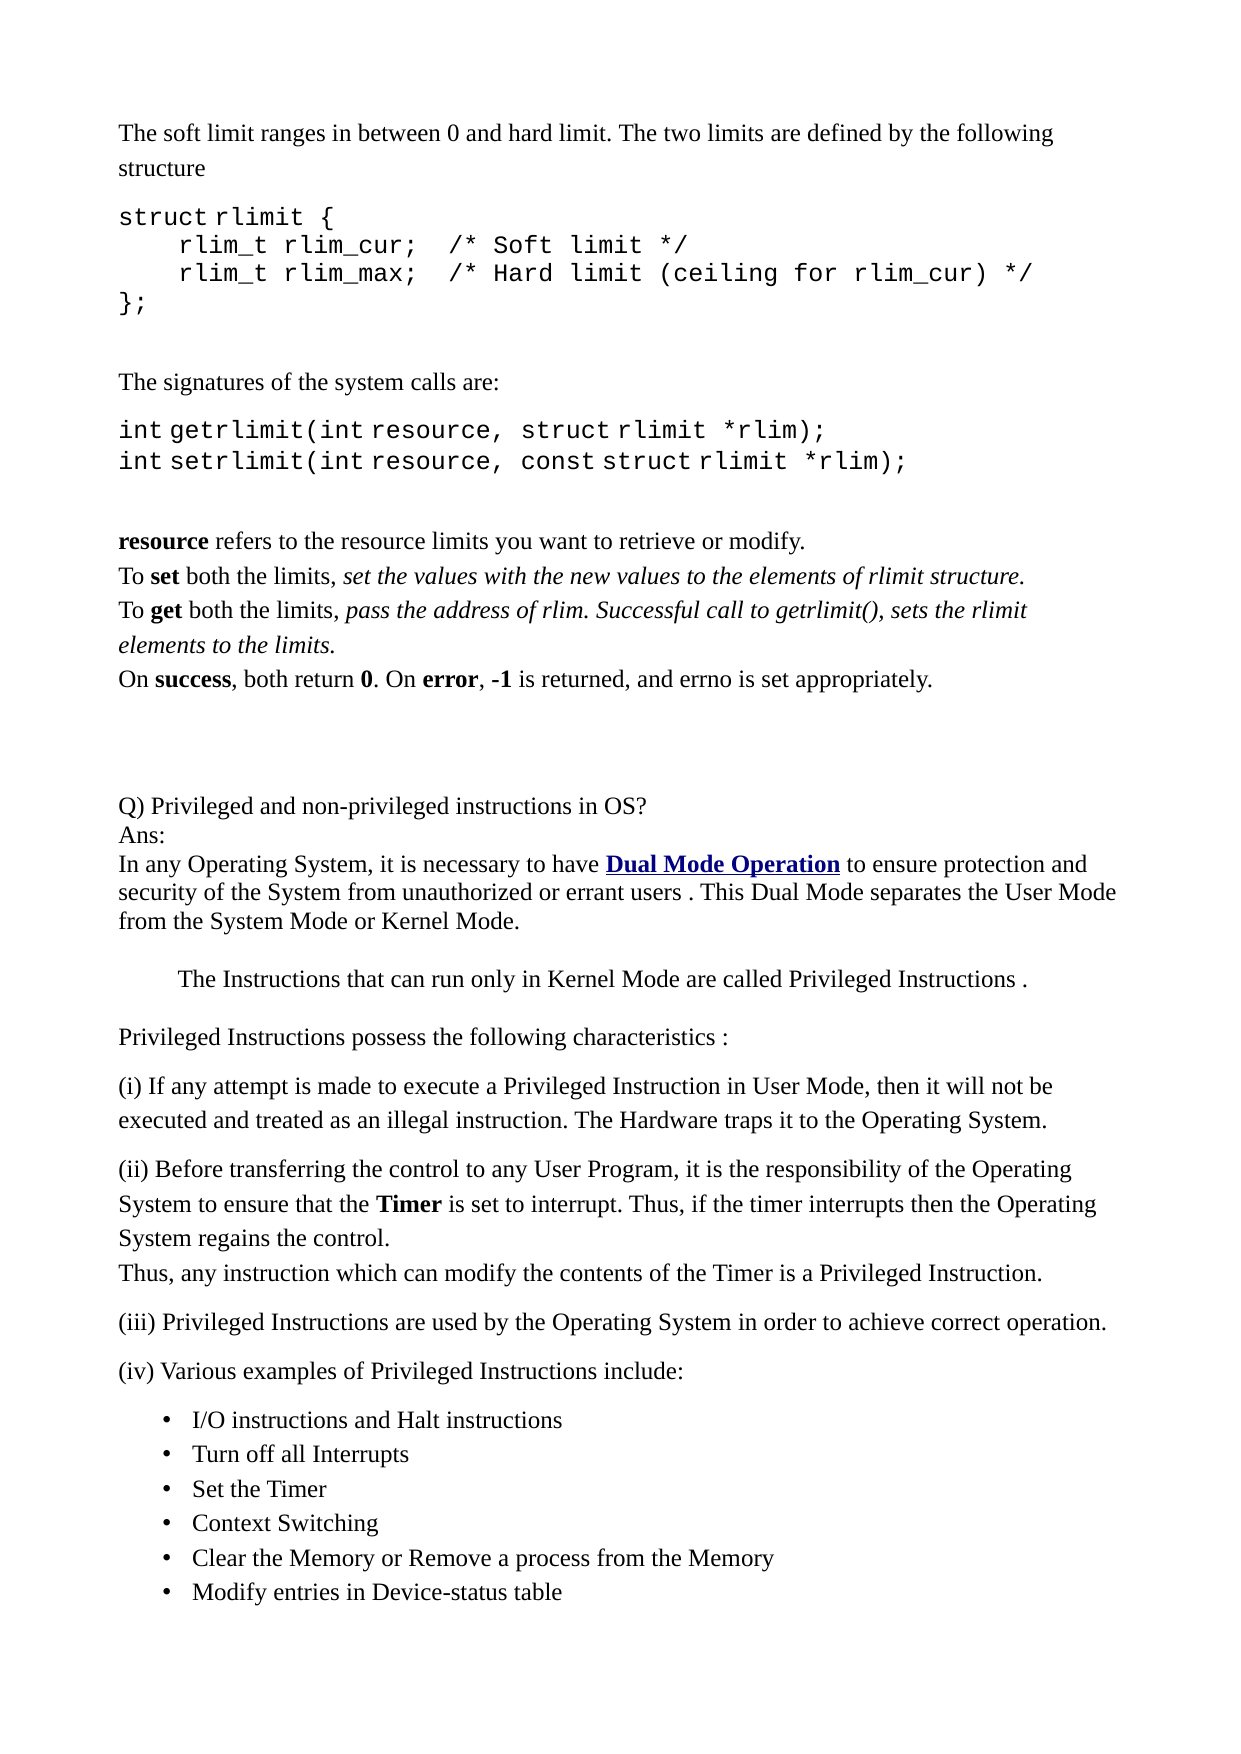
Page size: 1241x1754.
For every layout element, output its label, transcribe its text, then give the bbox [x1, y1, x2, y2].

list Context Switching [162, 1508, 1122, 1537]
text Ans: [118, 820, 1122, 849]
list Turn off all Interrupts [162, 1439, 1122, 1468]
text int setrlimit(int resource, const struct rlimit *rlim); [118, 446, 1122, 477]
text (ii) Before transferring the control to any User Program, it is the responsibility of the Operating System to ensure that the Timer is set to interrupt. Thus, if the timer interrupts then the Operating System regains the control. Thus, any instruction which can modify the contents of the Timer is a Privileged Instruction. [118, 1154, 1122, 1287]
text rlim_t rlim_cur; /* Soft limit */ [118, 232, 1122, 261]
text resource refers to the resource limits you want to retrieve or modify. To set both the limits, set the values with the new values to the elements of rlimit structure. To get both the limits, pass the address of rlim. Successful call to getrlimit(), sets the rlimit elements to the limits. On success, both return 0. On error, -1 is returned, and errno is set appropriately. [118, 526, 1122, 693]
text int getrlimit(int resource, struct rlimit *rlim); [118, 416, 1122, 446]
text (iii) Privileged Instructions are used by the Operating System in order to achieve correct operation. [118, 1307, 1122, 1336]
text (iv) Various examples of Privileged Instructions include: [118, 1356, 1122, 1385]
list Clear the Memory or Remove a process from the Memory [162, 1543, 1122, 1572]
text struct rlimit { [118, 202, 1122, 232]
list I/O instructions and Halt instructions [162, 1405, 1122, 1434]
text rlim_t rlim_max; /* Hard limit (ceiling for rlim_cur) */ [118, 261, 1122, 289]
text The signatures of the system calls are: [118, 367, 1122, 395]
list Set the Timer [162, 1474, 1122, 1503]
text }; [118, 289, 1122, 317]
text In any Operating System, it is necessary to have Dual Mode Operation to ensure protection and security of the System from unauthorized or errant users . This Dual Mode separates the User Mode from the System Mode or Kernel Mode. [118, 849, 1122, 935]
text Q) Privileged and non-privileged instructions in OS? [118, 791, 1122, 820]
text The Instructions that can run only in Kernel Mode are called Privileged Instructions . [177, 964, 1063, 992]
text The soft limit ranges in between 0 and hard limit. The two limits are defined by the following structure [118, 118, 1122, 181]
list Modify entries in Device-status table [162, 1577, 1122, 1606]
text Privileged Instructions possess the following characteristics : [118, 1022, 1122, 1051]
text (i) If any attempt is made to execute a Privileged Instruction in User Mode, then it will not be executed and treated as an illegal instruction. The Hardware traps it to the Operating System. [118, 1071, 1122, 1134]
